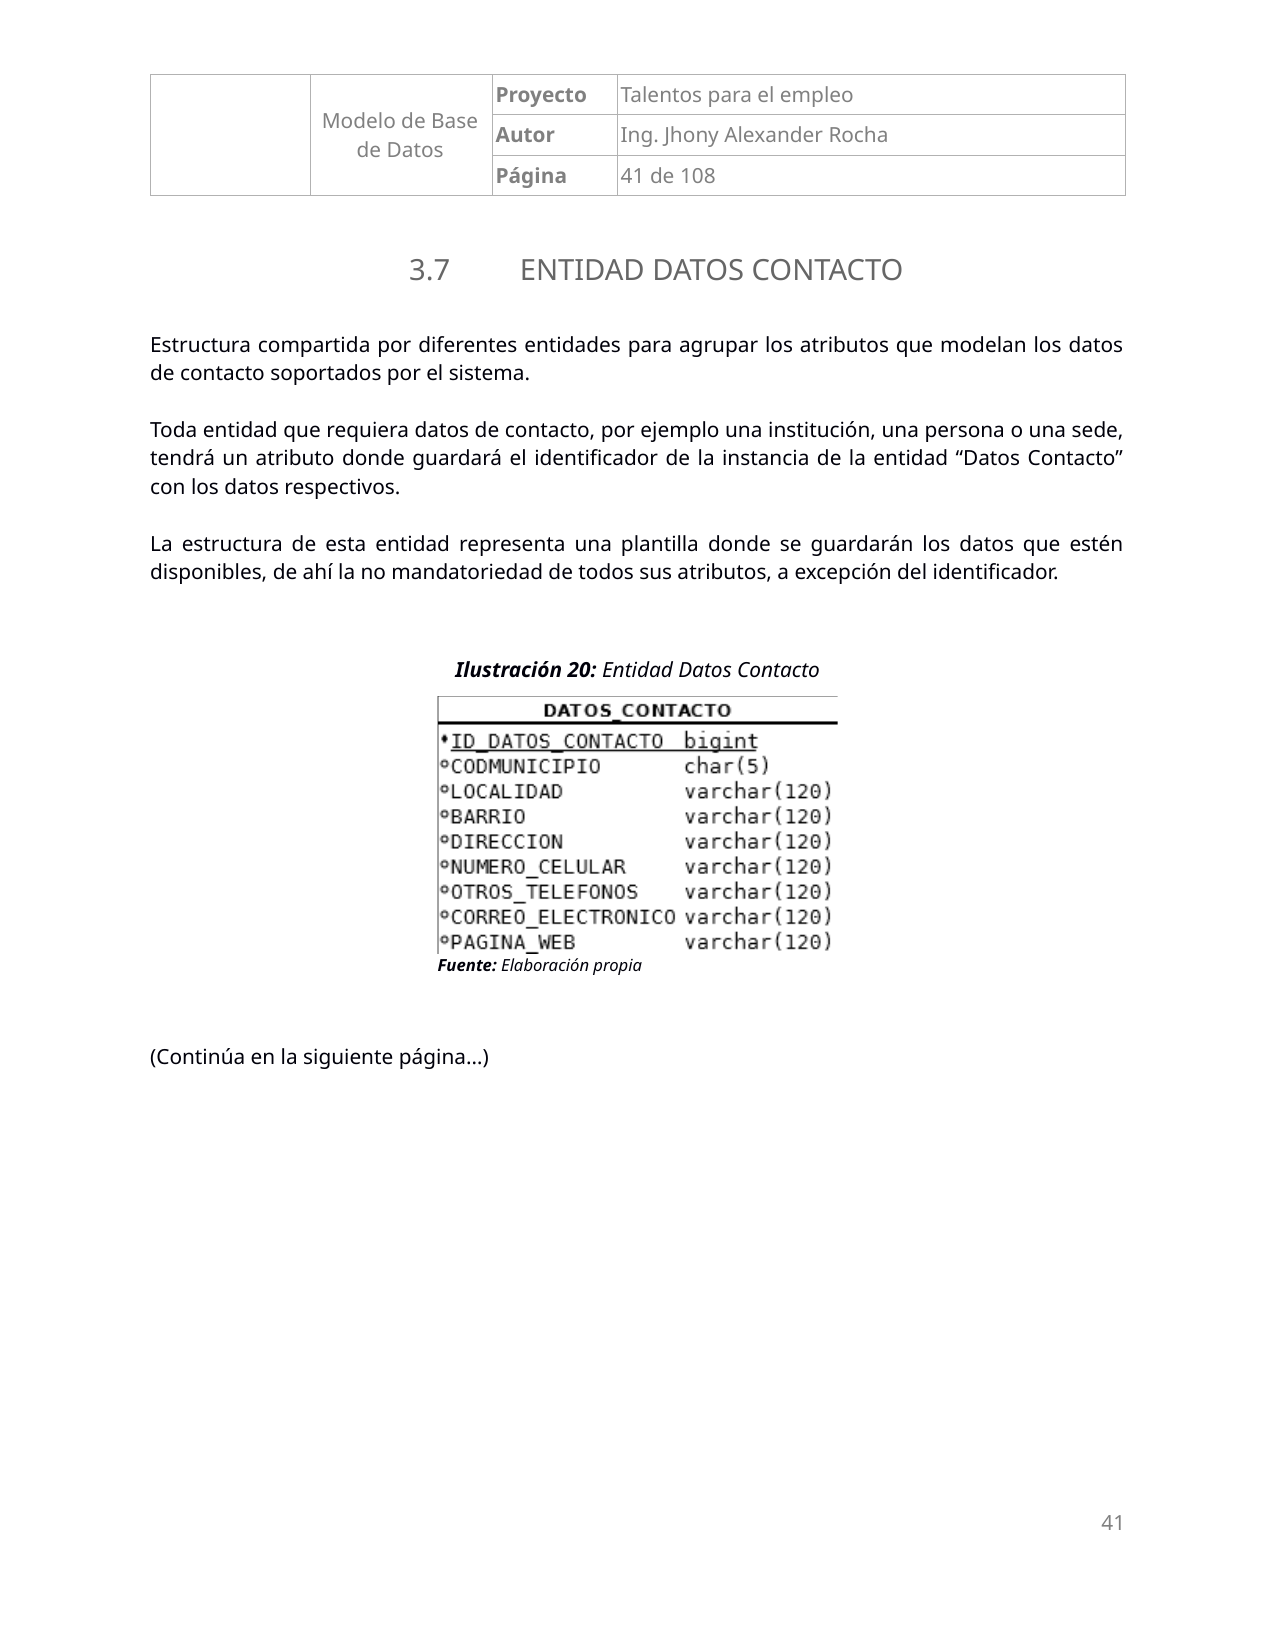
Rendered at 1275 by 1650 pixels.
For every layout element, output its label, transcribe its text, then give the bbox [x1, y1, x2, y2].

text Fuente: Elaboración propia [437, 954, 837, 976]
text La estructura de esta entidad representa una plantilla donde se guardarán los datos que estén disponibles, de ahí la no mandatoriedad de todos sus atributos, a excepción del identificador. [150, 529, 1125, 586]
picture [437, 696, 838, 954]
text Toda entidad que requiera datos de contacto, por ejemplo una institución, una persona o una sede, tendrá un atributo donde guardará el identificador de la instancia de la entidad “Datos Contacto” con los datos respectivos. [150, 415, 1125, 500]
text (Continúa en la siguiente página…) [150, 1042, 1125, 1071]
text Ilustración 20: Entidad Datos Contacto [437, 655, 837, 696]
text Estructura compartida por diferentes entidades para agrupar los atributos que modelan los datos de contacto soportados por el sistema. [150, 330, 1125, 387]
subtitle Entidad Datos Contacto [179, 249, 1125, 289]
